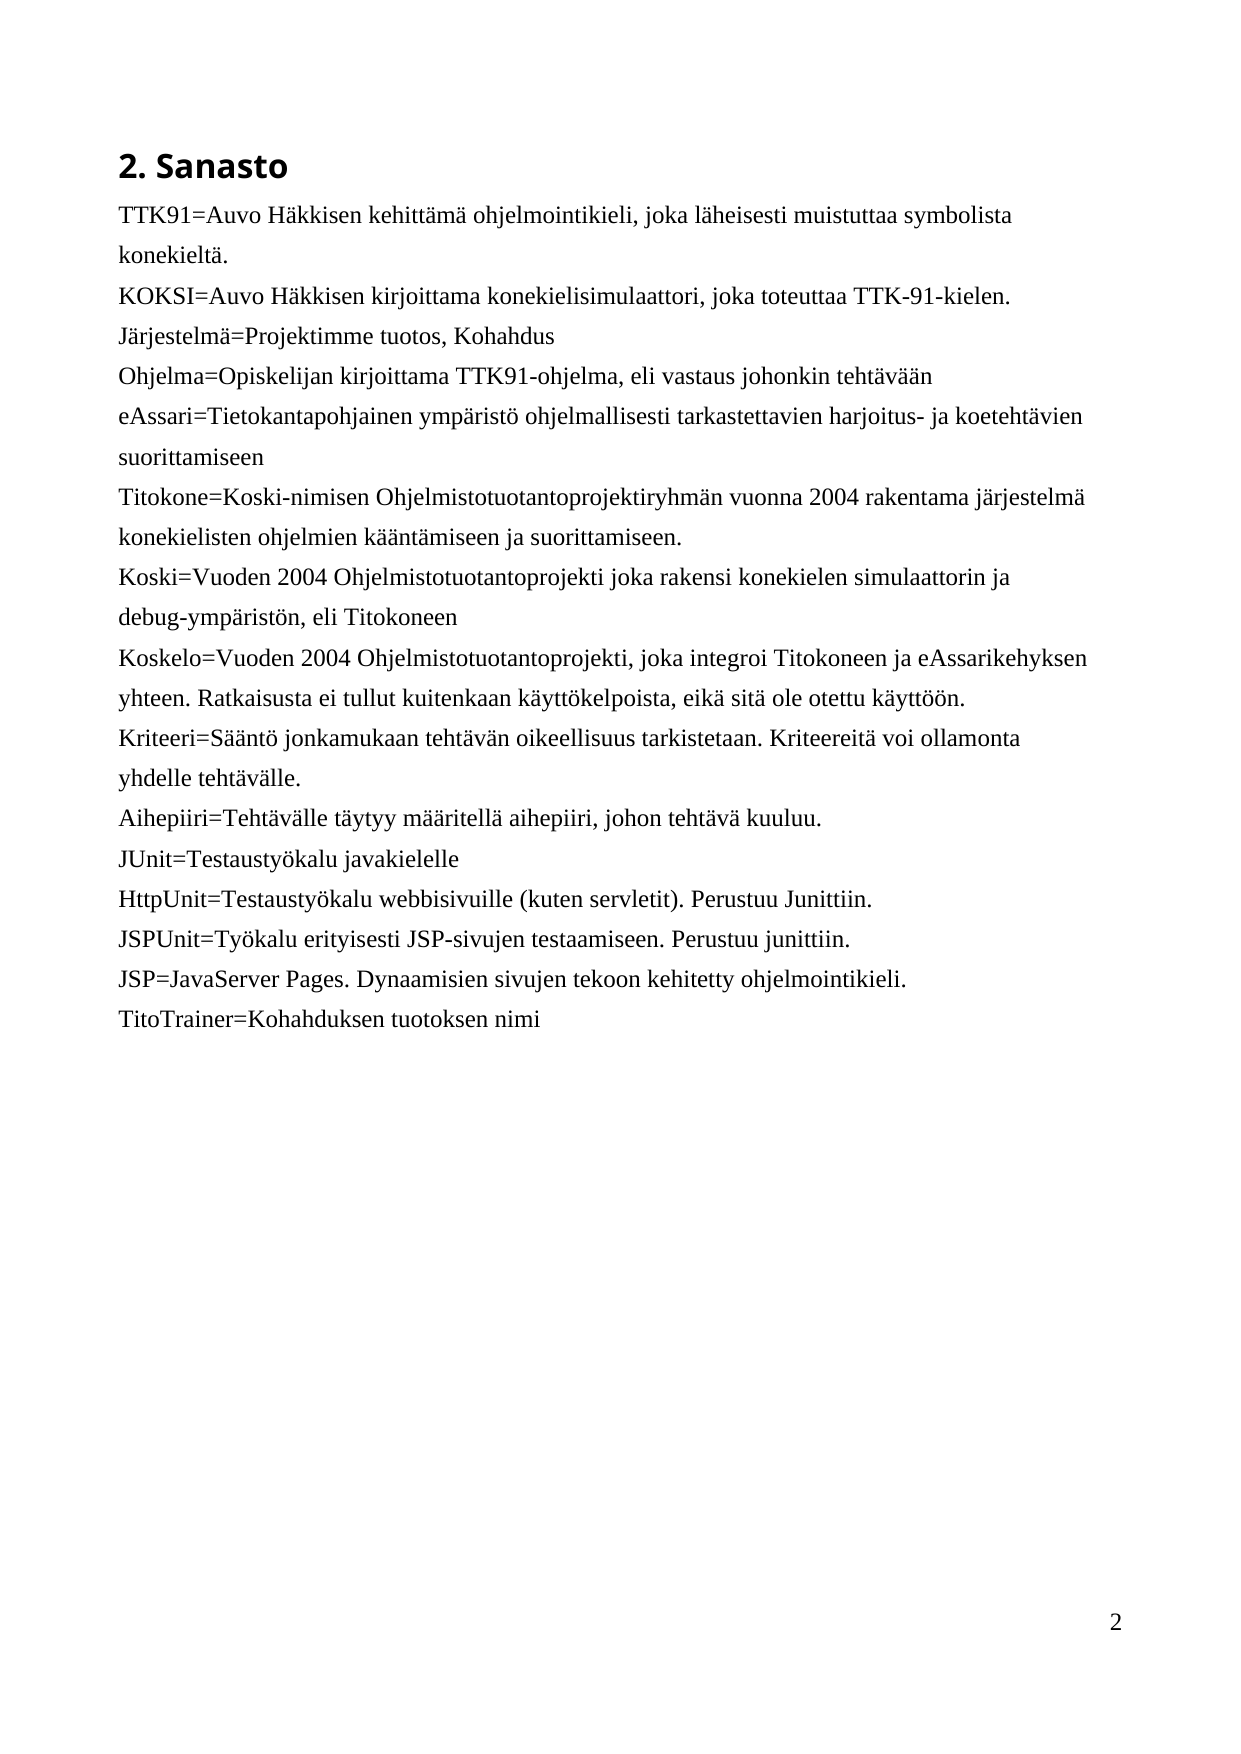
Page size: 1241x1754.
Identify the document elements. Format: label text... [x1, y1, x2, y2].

text TTK91=Auvo Häkkisen kehittämä ohjelmointikieli, joka läheisesti muistuttaa symbolista [118, 201, 1122, 229]
text KOKSI=Auvo Häkkisen kirjoittama konekielisimulaattori, joka toteuttaa TTK-91-kielen. [118, 282, 1122, 309]
subtitle 2. Sanasto [118, 143, 1122, 189]
text JSPUnit=Työkalu erityisesti JSP-sivujen testaamiseen. Perustuu junittiin. [118, 925, 1122, 953]
text konekieltä. [118, 242, 1122, 269]
text Koski=Vuoden 2004 Ohjelmistotuotantoprojekti joka rakensi konekielen simulaattorin ja [118, 563, 1122, 591]
text HttpUnit=Testaustyökalu webbisivuille (kuten servletit). Perustuu Junittiin. [118, 885, 1122, 913]
text yhdelle tehtävälle. [118, 764, 1122, 792]
text Järjestelmä=Projektimme tuotos, Kohahdus [118, 322, 1122, 350]
text Titokone=Koski-nimisen Ohjelmistotuotantoprojektiryhmän vuonna 2004 rakentama järjestelmä [118, 483, 1122, 511]
text Ohjelma=Opiskelijan kirjoittama TTK91-ohjelma, eli vastaus johonkin tehtävään [118, 362, 1122, 390]
text yhteen. Ratkaisusta ei tullut kuitenkaan käyttökelpoista, eikä sitä ole otettu käyttöön. [118, 684, 1122, 712]
text Kriteeri=Sääntö jonkamukaan tehtävän oikeellisuus tarkistetaan. Kriteereitä voi ollamonta [118, 724, 1122, 752]
text eAssari=Tietokantapohjainen ympäristö ohjelmallisesti tarkastettavien harjoitus- ja koetehtävien [118, 402, 1122, 430]
text konekielisten ohjelmien kääntämiseen ja suorittamiseen. [118, 523, 1122, 551]
text Koskelo=Vuoden 2004 Ohjelmistotuotantoprojekti, joka integroi Titokoneen ja eAssarikehyksen [118, 644, 1122, 671]
text TitoTrainer=Kohahduksen tuotoksen nimi [118, 1006, 1122, 1033]
text Aihepiiri=Tehtävälle täytyy määritellä aihepiiri, johon tehtävä kuuluu. [118, 804, 1122, 832]
text suorittamiseen [118, 443, 1122, 470]
text JUnit=Testaustyökalu javakielelle [118, 845, 1122, 872]
text debug-ympäristön, eli Titokoneen [118, 603, 1122, 631]
text JSP=JavaServer Pages. Dynaamisien sivujen tekoon kehitetty ohjelmointikieli. [118, 965, 1122, 993]
